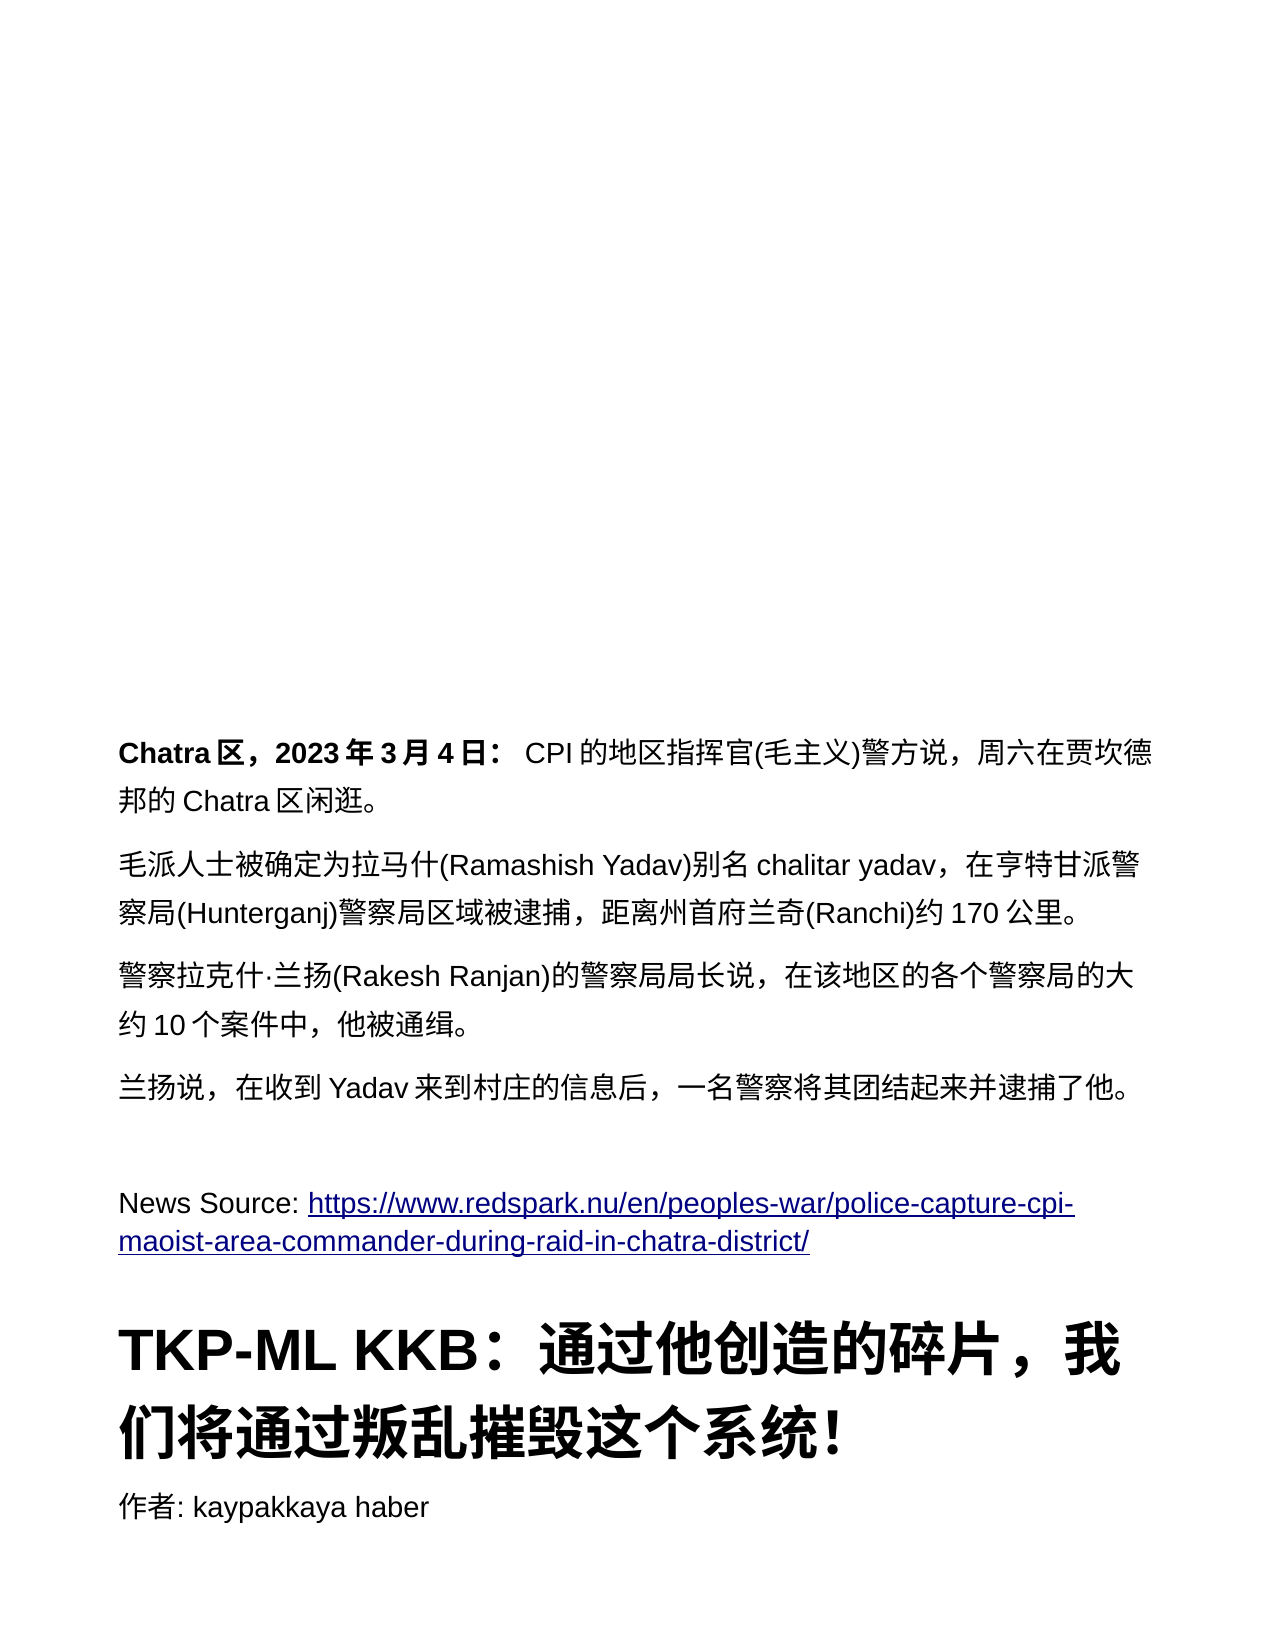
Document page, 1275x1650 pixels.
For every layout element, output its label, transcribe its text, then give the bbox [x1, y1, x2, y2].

subtitle TKP-ML KKB：通过他创造的碎片，我们将通过叛乱摧毁这个系统！ [118, 1302, 1157, 1471]
text 兰扬说，在收到Yadav来到村庄的信息后，一名警察将其团结起来并逮捕了他。 [118, 1064, 1157, 1107]
text Chatra区，2023年3月4日： CPI的地区指挥官(毛主义)警方说，周六在贾坎德邦的Chatra区闲逛。 [118, 118, 1157, 820]
text 警察拉克什·兰扬(Rakesh Ranjan)的警察局局长说，在该地区的各个警察局的大约10个案件中，他被通缉。 [118, 953, 1157, 1044]
text 毛派人士被确定为拉马什(Ramashish Yadav)别名chalitar yadav，在亨特甘派警察局(Hunterganj)警察局区域被逮捕，距离州首府兰奇(Ranchi)约170公里。 [118, 841, 1157, 932]
text 作者: kaypakkaya haber [118, 1484, 1157, 1526]
text News Source: https://www.redspark.nu/en/peoples-war/police-capture-cpi-maoist-area-commander-during-raid-in-chatra-district/ [118, 1186, 1157, 1258]
text 来源：https：//theprint.in/india/cpimaoist-area-commander-held-in-> jharkhand/1418592/ [177, 1128, 1098, 1156]
